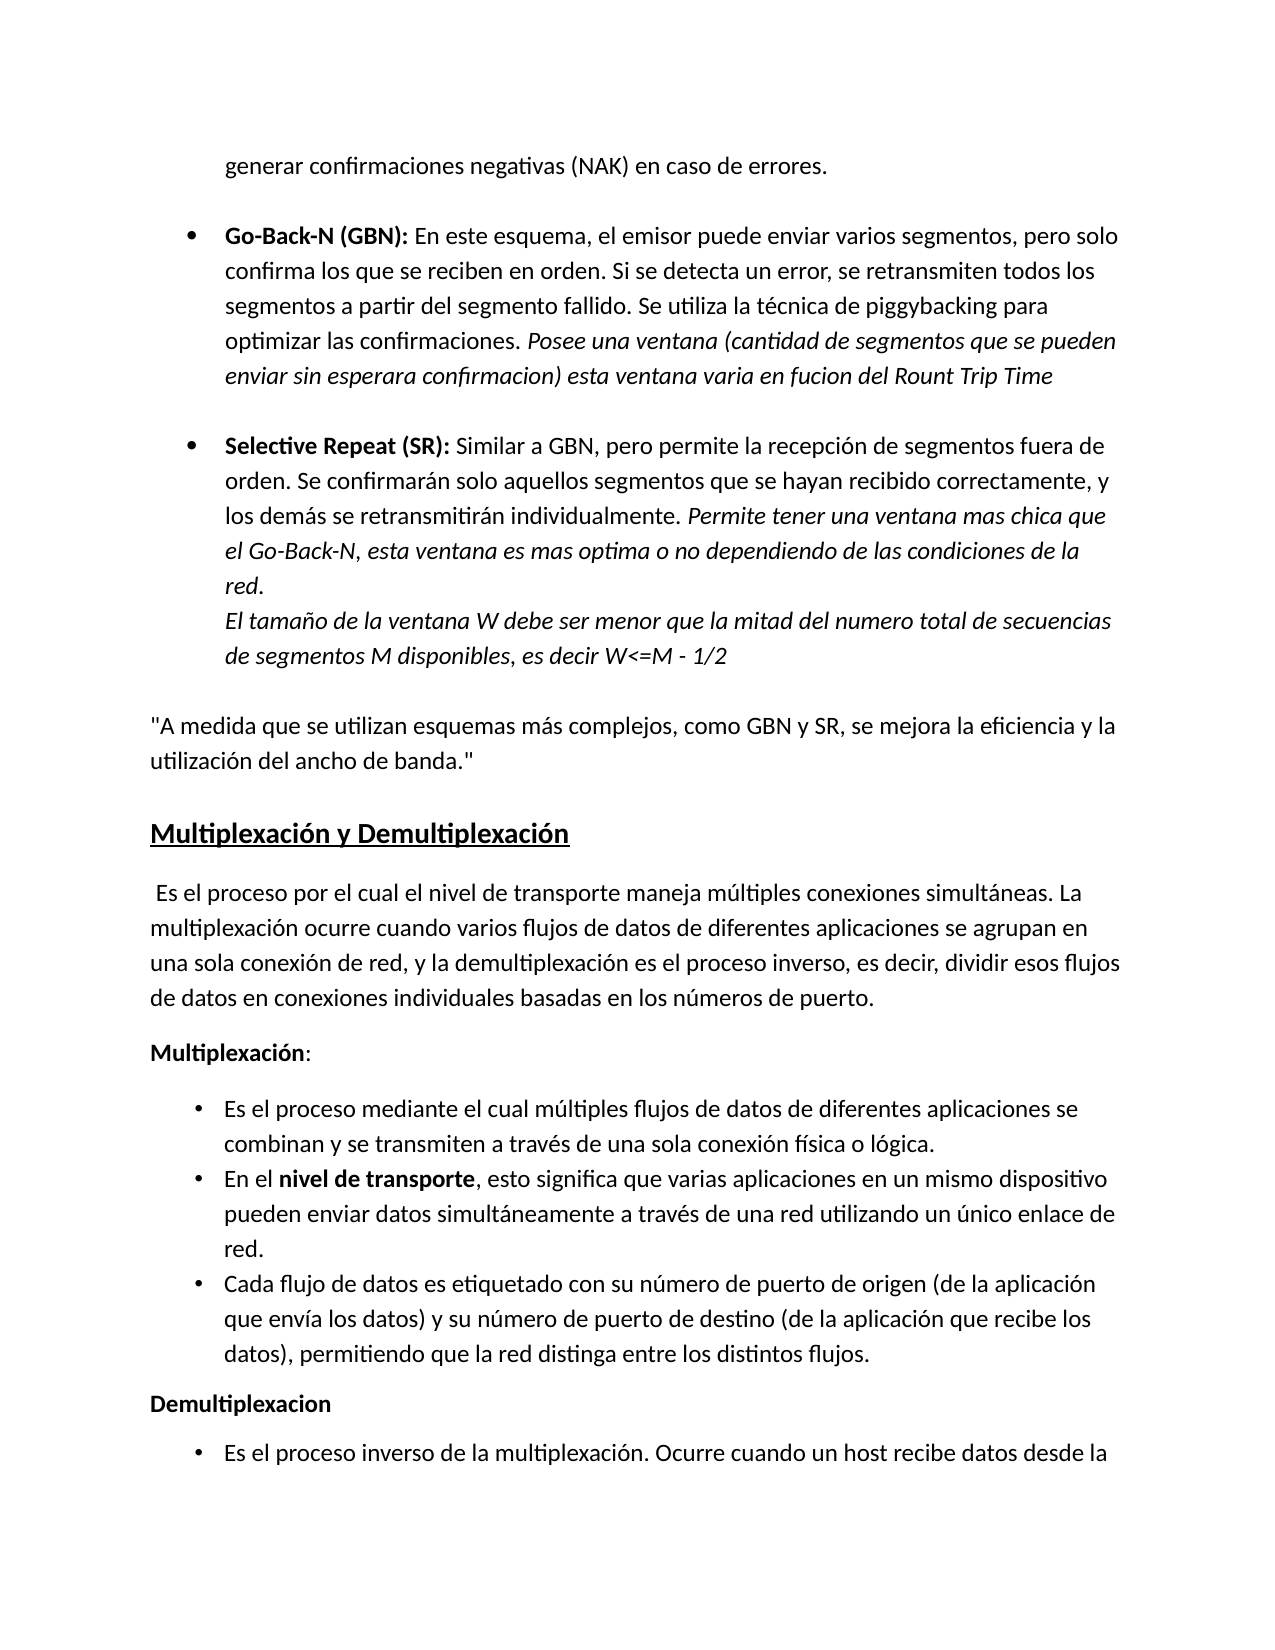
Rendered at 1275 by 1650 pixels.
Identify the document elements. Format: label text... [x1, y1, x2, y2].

text Multiplexación y Demultiplexación [150, 815, 1125, 851]
text Demultiplexacion [150, 1388, 1125, 1418]
list En el nivel de transporte, esto significa que varias aplicaciones en un mismo dispositivo pueden enviar datos simultáneamente a través de una red utilizando un único enlace de red. [194, 1163, 1125, 1264]
text "A medida que se utilizan esquemas más complejos, como GBN y SR, se mejora la eficiencia y la utilización del ancho de banda." [150, 710, 1125, 776]
list generar confirmaciones negativas (NAK) en caso de errores. [187, 150, 1125, 181]
list Es el proceso inverso de la multiplexación. Ocurre cuando un host recibe datos desde la [194, 1438, 1125, 1468]
list Selective Repeat (SR): Similar a GBN, pero permite la recepción de segmentos fuera de orden. Se confirmarán solo aquellos segmentos que se hayan recibido correctamente, y los demás se retransmitirán individualmente. Permite tener una ventana mas chica que el Go-Back-N, esta ventana es mas optima o no dependiendo de las condiciones de la red. [187, 430, 1125, 601]
list Cada flujo de datos es etiquetado con su número de puerto de origen (de la aplicación que envía los datos) y su número de puerto de destino (de la aplicación que recibe los datos), permitiendo que la red distinga entre los distintos flujos. [194, 1268, 1125, 1369]
text Multiplexación: [150, 1038, 1125, 1068]
list Es el proceso mediante el cual múltiples flujos de datos de diferentes aplicaciones se combinan y se transmiten a través de una sola conexión física o lógica. [194, 1093, 1125, 1159]
list El tamaño de la ventana W debe ser menor que la mitad del numero total de secuencias de segmentos M disponibles, es decir W<=M - 1/2 [187, 605, 1125, 671]
list Go-Back-N (GBN): En este esquema, el emisor puede enviar varios segmentos, pero solo confirma los que se reciben en orden. Si se detecta un error, se retransmiten todos los segmentos a partir del segmento fallido. Se utiliza la técnica de piggybacking para optimizar las confirmaciones. Posee una ventana (cantidad de segmentos que se pueden enviar sin esperara confirmacion) esta ventana varia en fucion del Rount Trip Time [187, 220, 1125, 391]
text Es el proceso por el cual el nivel de transporte maneja múltiples conexiones simultáneas. La multiplexación ocurre cuando varios flujos de datos de diferentes aplicaciones se agrupan en una sola conexión de red, y la demultiplexación es el proceso inverso, es decir, dividir esos flujos de datos en conexiones individuales basadas en los números de puerto. [150, 877, 1125, 1012]
